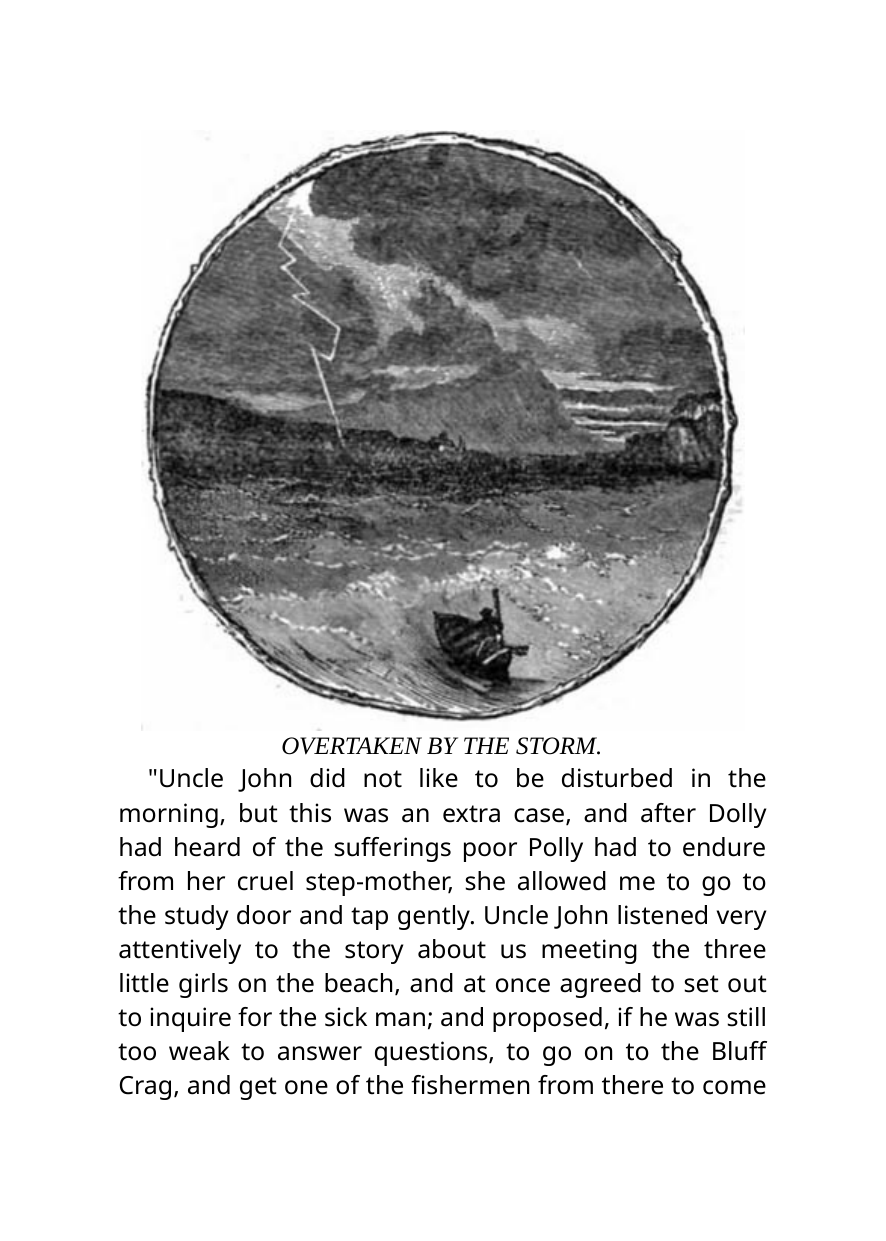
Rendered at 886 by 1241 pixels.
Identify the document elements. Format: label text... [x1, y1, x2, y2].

text "Uncle John did not like to be disturbed in the morning, but this was an extra case, and after Dolly had heard of the sufferings poor Polly had to endure from her cruel step-mother, she allowed me to go to the study door and tap gently. Uncle John listened very attentively to the story about us meeting the three little girls on the beach, and at once agreed to set out to inquire for the sick man; and proposed, if he was still too weak to answer questions, to go on to the Bluff Crag, and get one of the fishermen from there to come [118, 118, 768, 1102]
text OVERTAKEN BY THE STORM. [141, 731, 744, 760]
picture [141, 130, 745, 731]
